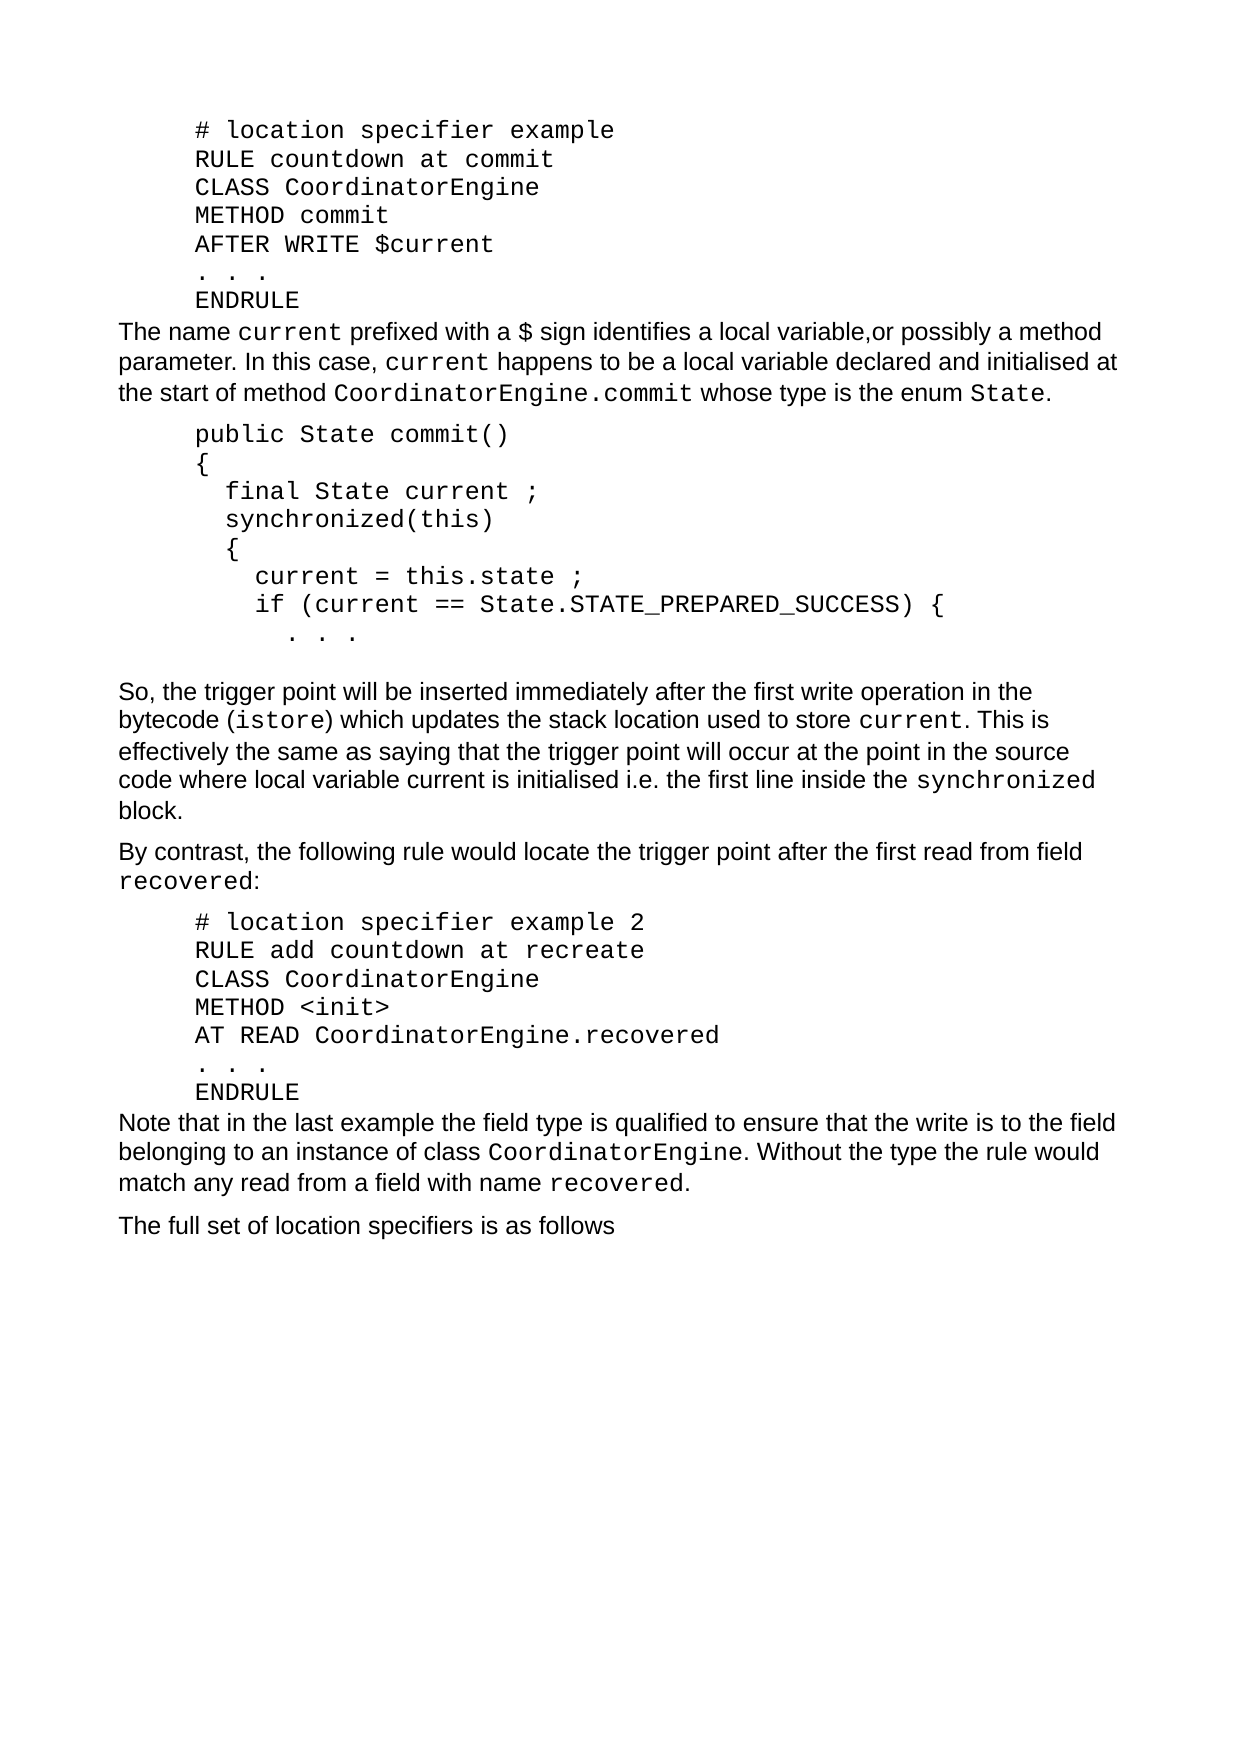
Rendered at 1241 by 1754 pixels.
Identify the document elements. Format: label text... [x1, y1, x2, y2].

text # location specifier example 2 RULE add countdown at recreate CLASS CoordinatorEngine METHOD <init> AT READ CoordinatorEngine.recovered . . . ENDRULE [194, 909, 1122, 1108]
text By contrast, the following rule would locate the trigger point after the first read from field recovered: [118, 837, 1122, 897]
text # location specifier example RULE countdown at commit CLASS CoordinatorEngine METHOD commit AFTER WRITE $current . . . ENDRULE [194, 118, 1122, 316]
text public State commit() { final State current ; synchronized(this) { current = this.state ; if (current == State.STATE_PREPARED_SUCCESS) { . . . [194, 422, 1122, 648]
text Note that in the last example the field type is qualified to ensure that the write is to the field belonging to an instance of class CoordinatorEngine. Without the type the rule would match any read from a field with name recovered. [118, 1108, 1122, 1198]
text So, the trigger point will be inserted immediately after the first write operation in the bytecode (istore) which updates the stack location used to store current. This is effectively the same as saying that the trigger point will occur at the point in the source code where local variable current is initialised i.e. the first line inside the synchronized block. [118, 677, 1122, 825]
text The name current prefixed with a $ sign identifies a local variable,or possibly a method parameter. In this case, current happens to be a local variable declared and initialised at the start of method CoordinatorEngine.commit whose type is the enum State. [118, 316, 1122, 409]
text The full set of location specifiers is as follows [118, 1211, 1122, 1240]
